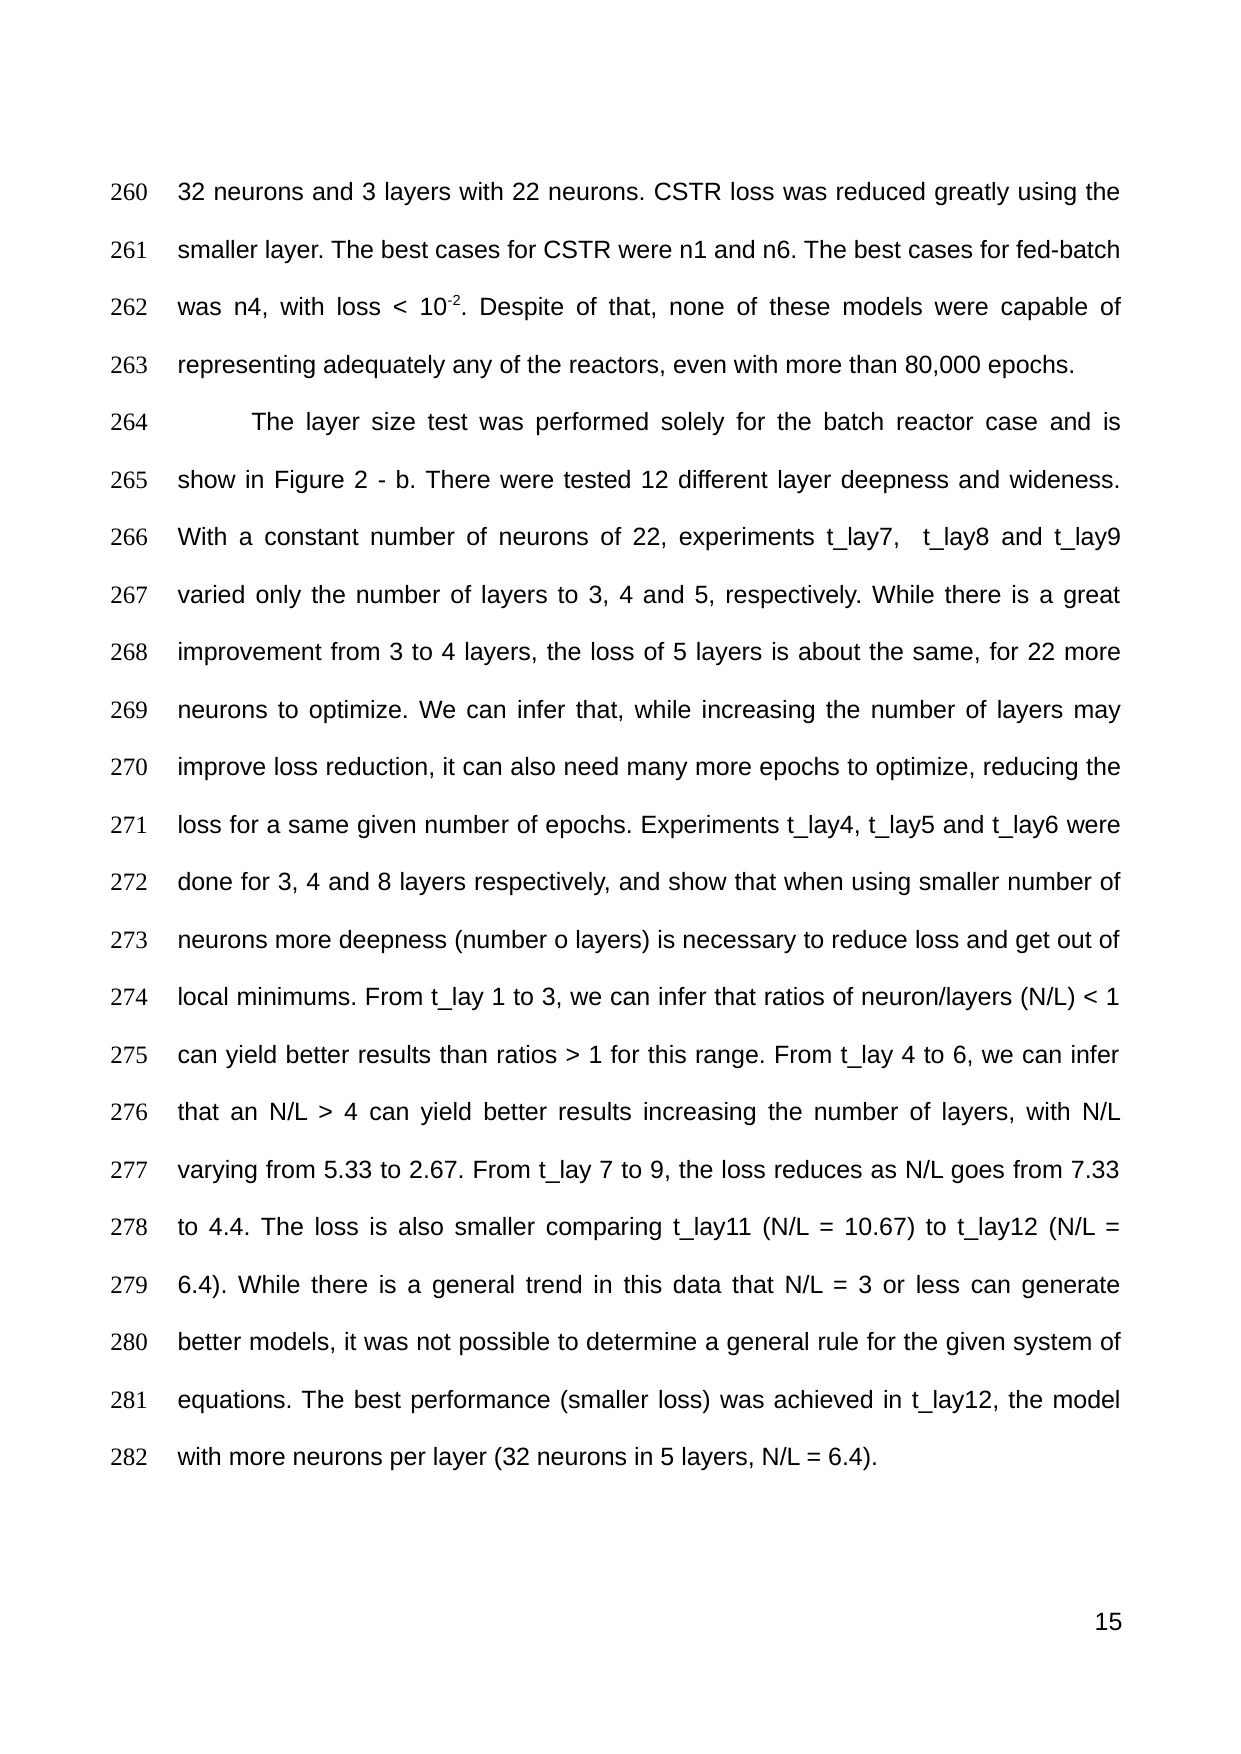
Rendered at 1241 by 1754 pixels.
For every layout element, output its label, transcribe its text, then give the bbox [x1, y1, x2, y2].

text The layer size test was performed solely for the batch reactor case and is show in 2 - b. There were tested 12 different layer deepness and wideness. With a constant number of neurons of 22, experiments t_lay7, t_lay8 and t_lay9 varied only the number of layers to 3, 4 and 5, respectively. While there is a great improvement from 3 to 4 layers, the loss of 5 layers is about the same, for 22 more neurons to optimize. We can infer that, while increasing the number of layers may improve loss reduction, it can also need many more epochs to optimize, reducing the loss for a same given number of epochs. Experiments t_lay4, t_lay5 and t_lay6 were done for 3, 4 and 8 layers respectively, and show that when using smaller number of neurons more deepness (number o layers) is necessary to reduce loss and get out of local minimums. From t_lay 1 to 3, we can infer that ratios of neuron/layers (N/L) < 1 can yield better results than ratios > 1 for this range. From t_lay 4 to 6, we can infer that an N/L > 4 can yield better results increasing the number of layers, with N/L varying from 5.33 to 2.67. From t_lay 7 to 9, the loss reduces as N/L goes from 7.33 to 4.4. The loss is also smaller comparing t_lay11 (N/L = 10.67) to t_lay12 (N/L = 6.4). While there is a general trend in this data that N/L = 3 or less can generate better models, it was not possible to determine a general rule for the given system of equations. The best performance (smaller loss) was achieved in t_lay12, the model with more neurons per layer (32 neurons in 5 layers, N/L = 6.4). [177, 407, 1122, 1471]
text 32 neurons and 3 layers with 22 neurons. CSTR loss was reduced greatly using the smaller layer. The best cases for CSTR were n1 and n6. The best cases for fed-batch was n4, with loss < 10-2. Despite of that, none of these models were capable of representing adequately any of the reactors, even with more than 80,000 epochs. [177, 177, 1122, 378]
